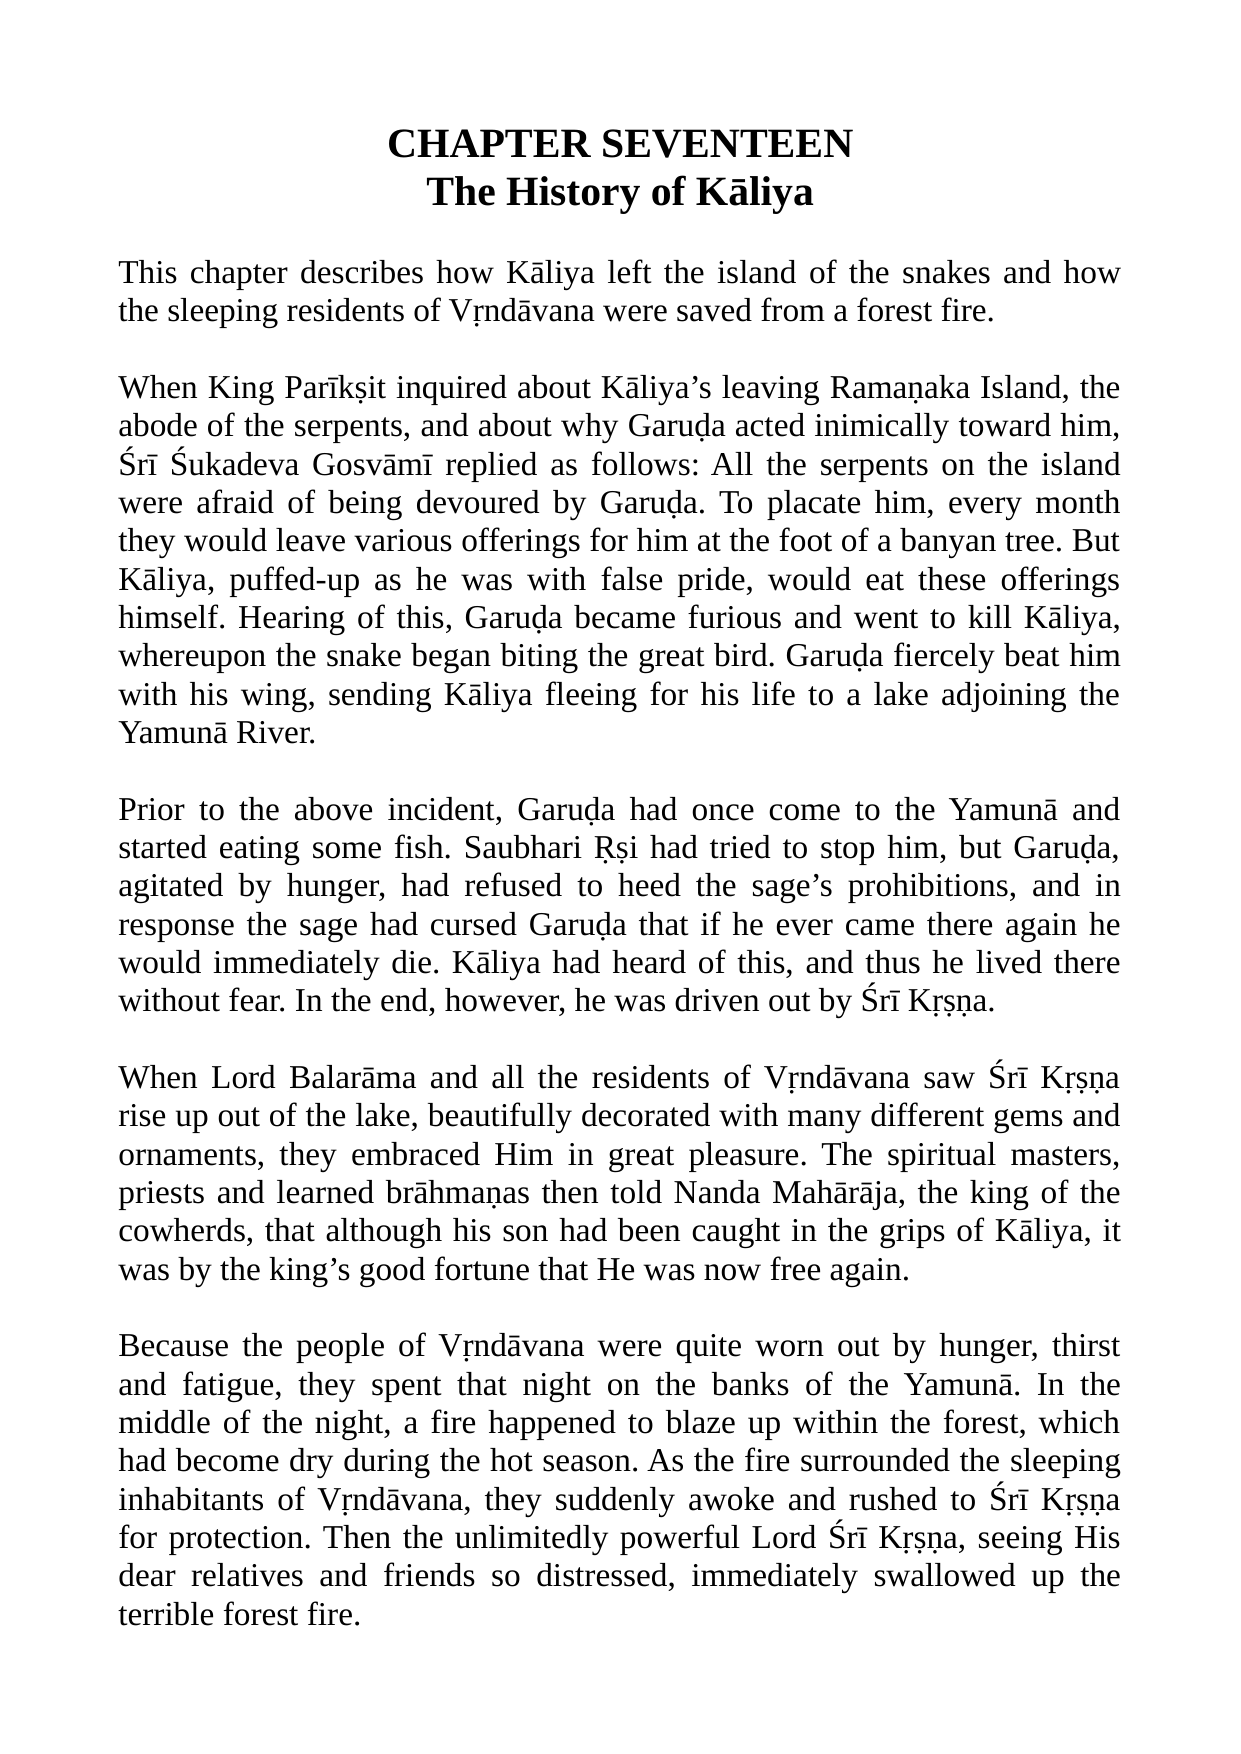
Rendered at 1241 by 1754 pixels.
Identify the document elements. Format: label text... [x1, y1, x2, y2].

text When King Parīkṣit inquired about Kāliya’s leaving Ramaṇaka Island, the abode of the serpents, and about why Garuḍa acted inimically toward him, Śrī Śukadeva Gosvāmī replied as follows: All the serpents on the island were afraid of being devoured by Garuḍa. To placate him, every month they would leave various offerings for him at the foot of a banyan tree. But Kāliya, puffed-up as he was with false pride, would eat these offerings himself. Hearing of this, Garuḍa became furious and went to kill Kāliya, whereupon the snake began biting the great bird. Garuḍa fiercely beat him with his wing, sending Kāliya fleeing for his life to a lake adjoining the Yamunā River. [118, 367, 1122, 751]
text The History of Kāliya [118, 166, 1122, 214]
text Because the people of Vṛndāvana were quite worn out by hunger, thirst and fatigue, they spent that night on the banks of the Yamunā. In the middle of the night, a fire happened to blaze up within the forest, which had become dry during the hot season. As the fire surrounded the sleeping inhabitants of Vṛndāvana, they suddenly awoke and rushed to Śrī Kṛṣṇa for protection. Then the unlimitedly powerful Lord Śrī Kṛṣṇa, seeing His dear relatives and friends so distressed, immediately swallowed up the terrible forest fire. [118, 1326, 1122, 1632]
text When Lord Balarāma and all the residents of Vṛndāvana saw Śrī Kṛṣṇa rise up out of the lake, beautifully decorated with many different gems and ornaments, they embraced Him in great pleasure. The spiritual masters, priests and learned brāhmaṇas then told Nanda Mahārāja, the king of the cowherds, that although his son had been caught in the grips of Kāliya, it was by the king’s good fortune that He was now free again. [118, 1057, 1122, 1287]
text This chapter describes how Kāliya left the island of the snakes and how the sleeping residents of Vṛndāvana were saved from a forest fire. [118, 252, 1122, 329]
text CHAPTER SEVENTEEN [118, 118, 1122, 166]
text Prior to the above incident, Garuḍa had once come to the Yamunā and started eating some fish. Saubhari Ṛṣi had tried to stop him, but Garuḍa, agitated by hunger, had refused to heed the sage’s prohibitions, and in response the sage had cursed Garuḍa that if he ever came there again he would immediately die. Kāliya had heard of this, and thus he lived there without fear. In the end, however, he was driven out by Śrī Kṛṣṇa. [118, 789, 1122, 1019]
